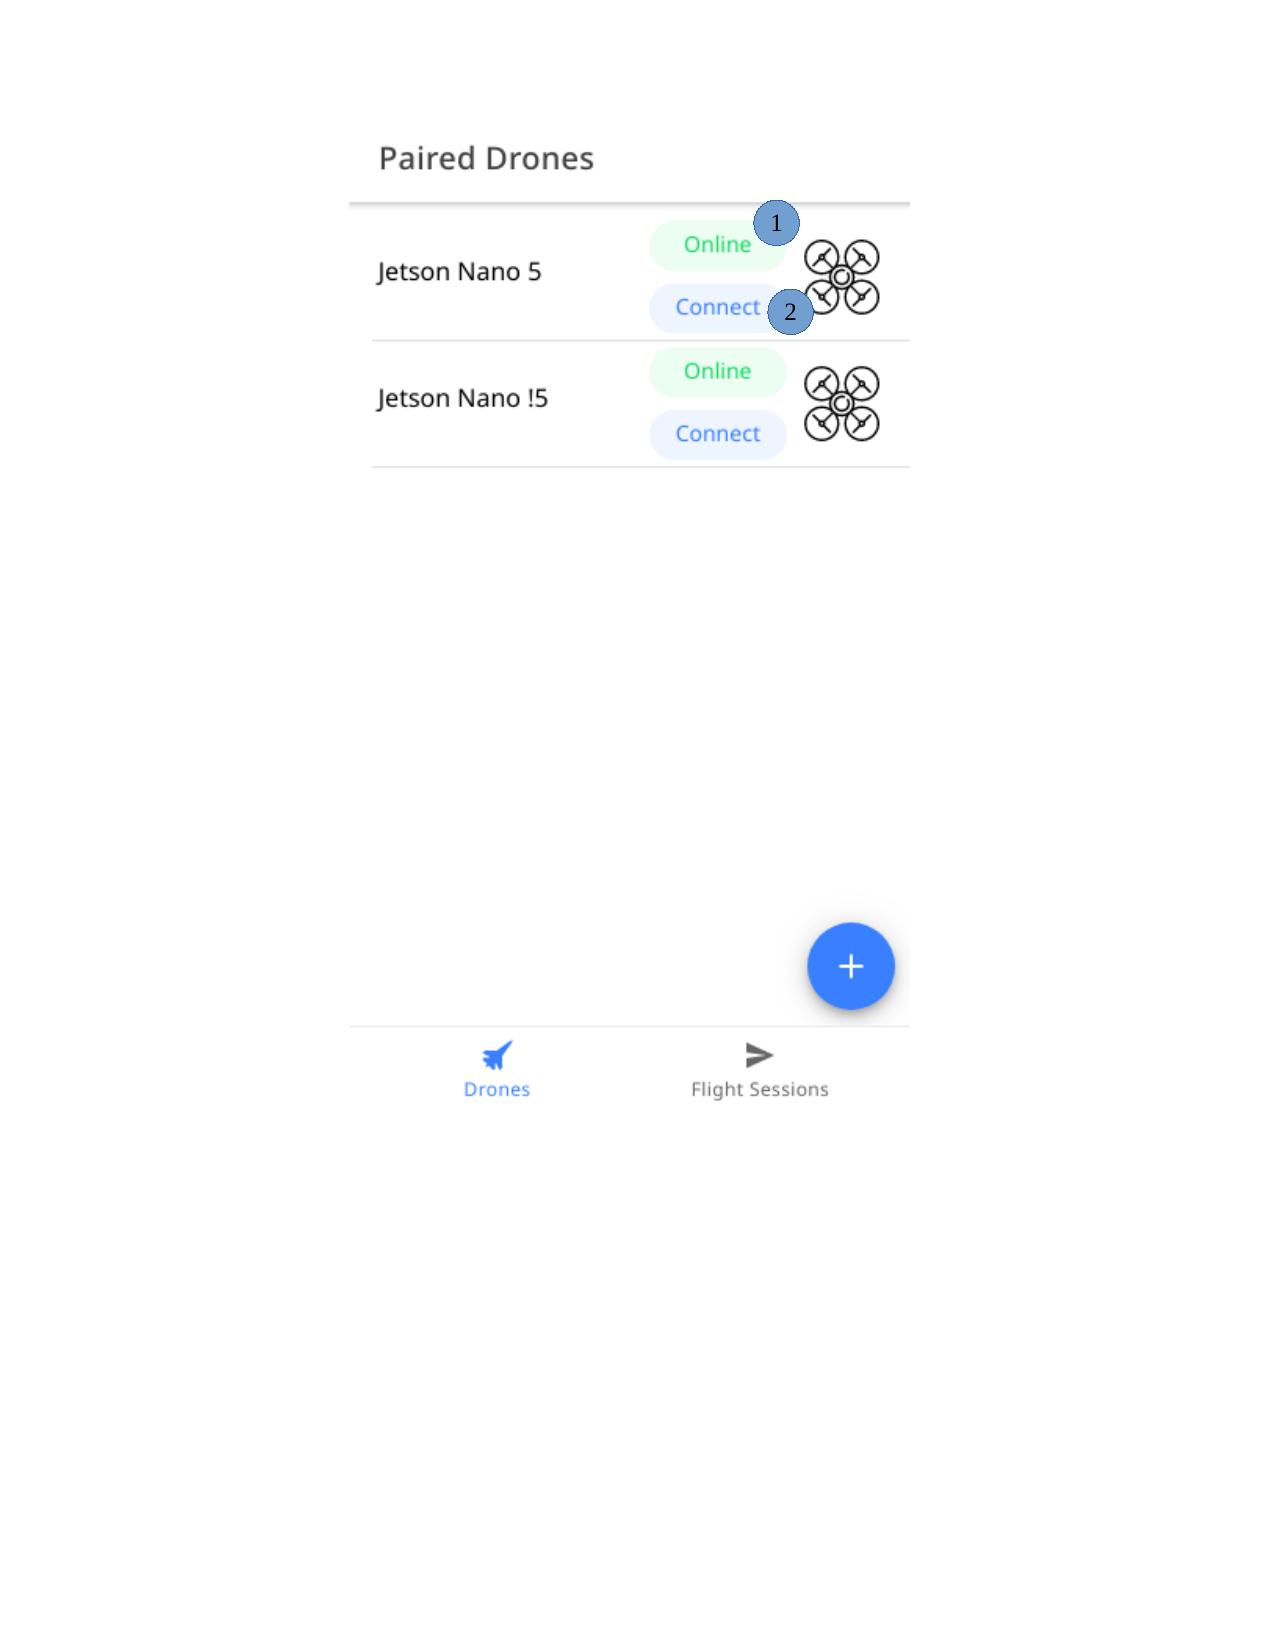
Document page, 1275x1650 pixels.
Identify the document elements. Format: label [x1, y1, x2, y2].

picture [349, 118, 911, 1115]
